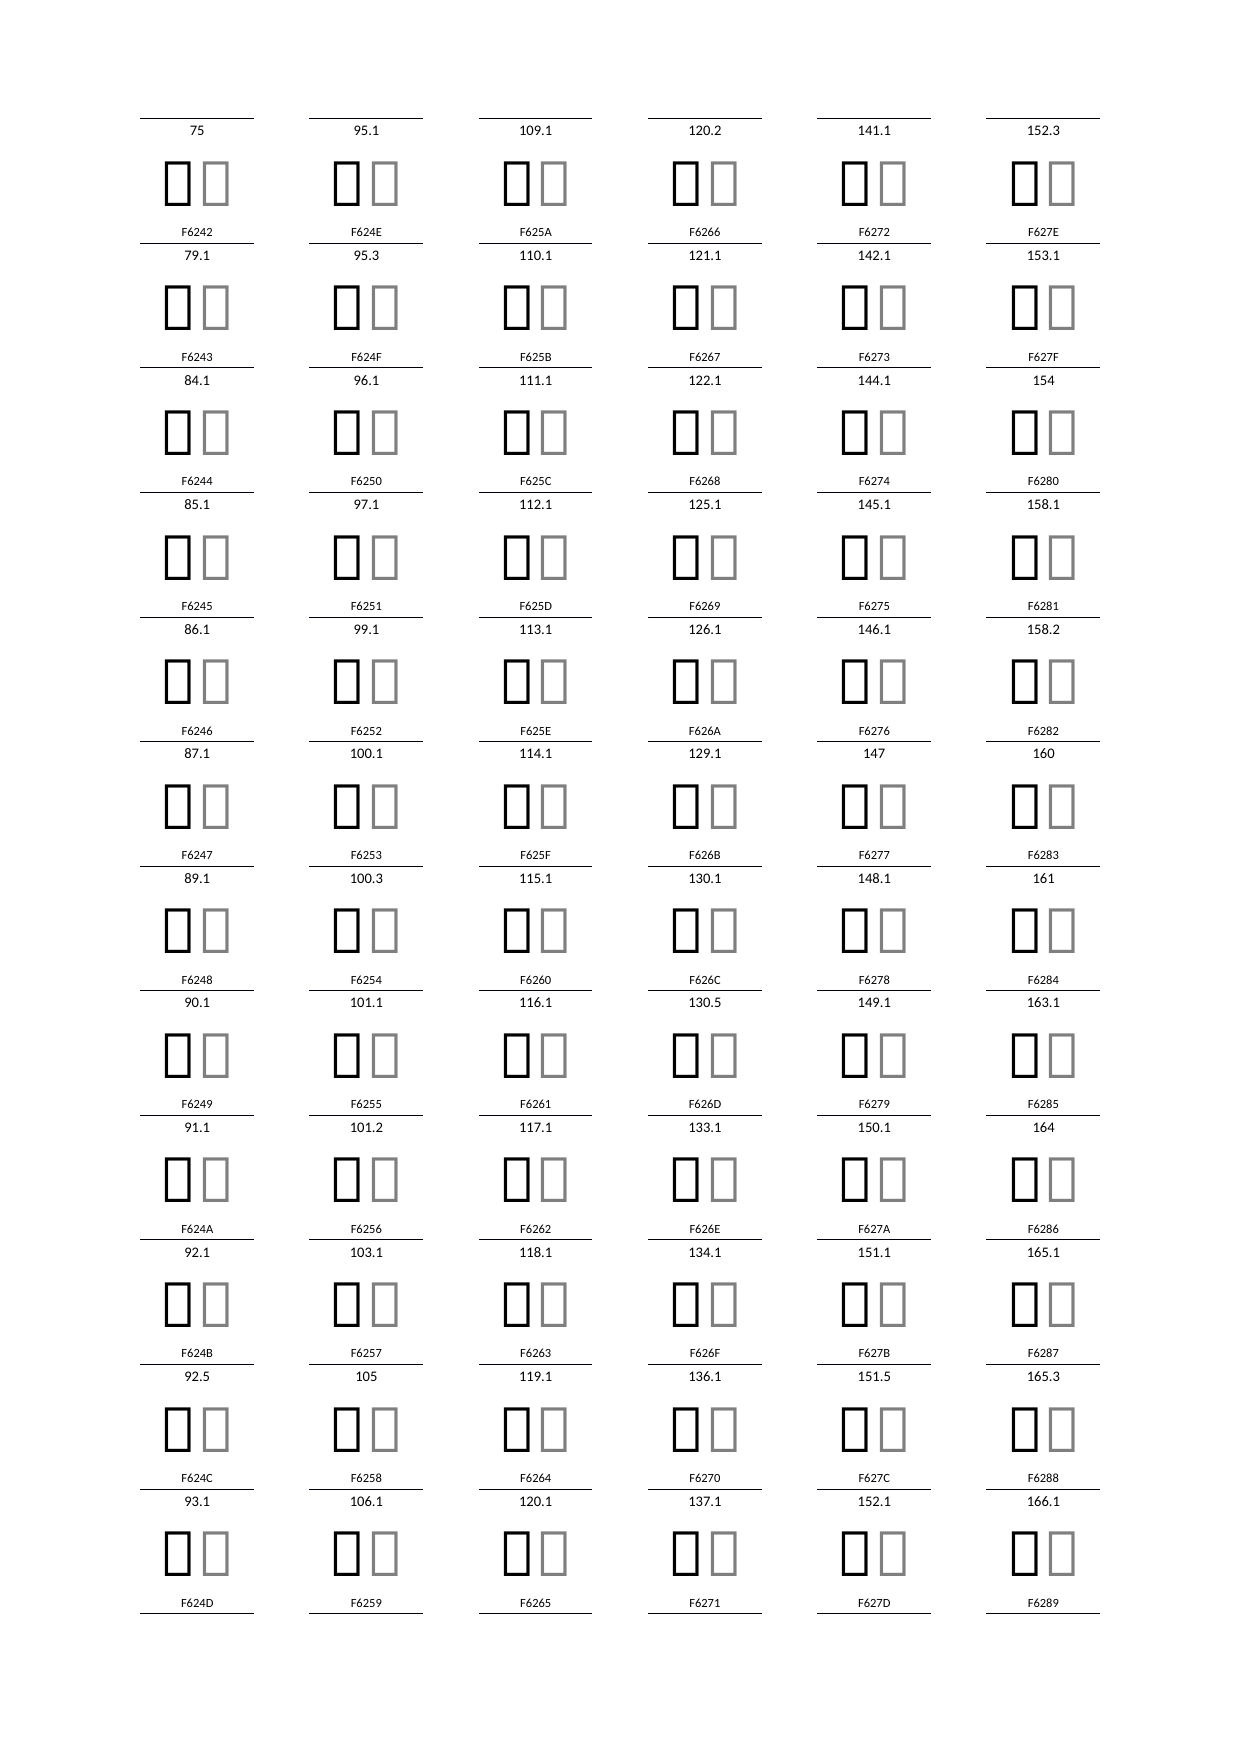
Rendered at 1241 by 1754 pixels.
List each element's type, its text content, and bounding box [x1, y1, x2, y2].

table_cell 153.1 󶉿󶡟 F627F [986, 244, 1100, 367]
table_cell 122.1 󶉨󶡟 F6268 [648, 368, 762, 492]
table_cell 154 󶊀󶡟 F6280 [986, 368, 1100, 492]
table_cell 79.1 󶉃󶡟 F6243 [140, 244, 254, 367]
table_cell 130.1 󶉬󶡟 F626C [648, 867, 762, 990]
table_cell 149.1 󶉹󶡟 F6279 [817, 991, 931, 1115]
table_cell 111.1 󶉜󶡟 F625C [479, 368, 592, 492]
table_cell 100.3 󶉔󶡟 F6254 [309, 867, 423, 990]
table_cell 160 󶊃󶡟 F6283 [986, 742, 1100, 866]
table_cell 165.1 󶊇󶡟 F6287 [986, 1240, 1100, 1364]
table_cell 158.2 󶊂󶡟 F6282 [986, 618, 1100, 741]
table_cell 92.5 󶉌󶡟 F624C [140, 1365, 254, 1488]
table_cell 141.1 󶉲󶡟 F6272 [817, 119, 931, 243]
table_cell 91.1 󶉊󶡟 F624A [140, 1116, 254, 1239]
table_cell 163.1 󶊅󶡟 F6285 [986, 991, 1100, 1115]
table_cell 158.1 󶊁󶡟 F6281 [986, 493, 1100, 616]
table_cell 150.1 󶉺󶡟 F627A [817, 1116, 931, 1239]
table_cell 97.1 󶉑󶡟 F6251 [309, 493, 423, 616]
table_cell 152.3 󶉾󶡟 F627E [986, 119, 1100, 243]
table_cell 105 󶉘󶡟 F6258 [309, 1365, 423, 1488]
table_cell 92.1 󶉋󶡟 F624B [140, 1240, 254, 1364]
table_cell 116.1 󶉡󶡟 F6261 [479, 991, 592, 1115]
table_cell 134.1 󶉯󶡟 F626F [648, 1240, 762, 1364]
table_cell 101.2 󶉖󶡟 F6256 [309, 1116, 423, 1239]
table_cell 137.1 󶉱󶡟 F6271 [648, 1490, 762, 1613]
table_cell 121.1 󶉧󶡟 F6267 [648, 244, 762, 367]
table_cell 136.1 󶉰󶡟 F6270 [648, 1365, 762, 1488]
table_cell 90.1 󶉉󶡟 F6249 [140, 991, 254, 1115]
table_cell 148.1 󶉸󶡟 F6278 [817, 867, 931, 990]
table_cell 161 󶊄󶡟 F6284 [986, 867, 1100, 990]
table_cell 89.1 󶉈󶡟 F6248 [140, 867, 254, 990]
table_cell 110.1 󶉛󶡟 F625B [479, 244, 592, 367]
table_cell 130.5 󶉭󶡟 F626D [648, 991, 762, 1115]
table_cell 126.1 󶉪󶡟 F626A [648, 618, 762, 741]
table_cell 109.1 󶉚󶡟 F625A [479, 119, 592, 243]
table_cell 142.1 󶉳󶡟 F6273 [817, 244, 931, 367]
table_cell 75 󶉂󶡟 F6242 [140, 119, 254, 243]
table_cell 96.1 󶉐󶡟 F6250 [309, 368, 423, 492]
table_cell 114.1 󶉟󶡟 F625F [479, 742, 592, 866]
table_cell 115.1 󶉠󶡟 F6260 [479, 867, 592, 990]
table_cell 166.1 󶊉󶡟 F6289 [986, 1490, 1100, 1613]
table_cell 119.1 󶉤󶡟 F6264 [479, 1365, 592, 1488]
table_cell 95.1 󶉎󶡟 F624E [309, 119, 423, 243]
table_cell 129.1 󶉫󶡟 F626B [648, 742, 762, 866]
table_cell 146.1 󶉶󶡟 F6276 [817, 618, 931, 741]
table_cell 145.1 󶉵󶡟 F6275 [817, 493, 931, 616]
table_cell 84.1 󶉄󶡟 F6244 [140, 368, 254, 492]
table_cell 99.1 󶉒󶡟 F6252 [309, 618, 423, 741]
table_cell 112.1 󶉝󶡟 F625D [479, 493, 592, 616]
table_cell 113.1 󶉞󶡟 F625E [479, 618, 592, 741]
table_cell 133.1 󶉮󶡟 F626E [648, 1116, 762, 1239]
table_cell 120.1 󶉥󶡟 F6265 [479, 1490, 592, 1613]
table_cell 86.1 󶉆󶡟 F6246 [140, 618, 254, 741]
table_cell 95.3 󶉏󶡟 F624F [309, 244, 423, 367]
table_cell 117.1 󶉢󶡟 F6262 [479, 1116, 592, 1239]
table_cell 118.1 󶉣󶡟 F6263 [479, 1240, 592, 1364]
table_cell 106.1 󶉙󶡟 F6259 [309, 1490, 423, 1613]
table_cell 101.1 󶉕󶡟 F6255 [309, 991, 423, 1115]
table_cell 103.1 󶉗󶡟 F6257 [309, 1240, 423, 1364]
table_cell 151.1 󶉻󶡟 F627B [817, 1240, 931, 1364]
table_cell 151.5 󶉼󶡟 F627C [817, 1365, 931, 1488]
table_cell 165.3 󶊈󶡟 F6288 [986, 1365, 1100, 1488]
table_cell 125.1 󶉩󶡟 F6269 [648, 493, 762, 616]
table_cell 93.1 󶉍󶡟 F624D [140, 1490, 254, 1613]
table_cell 85.1 󶉅󶡟 F6245 [140, 493, 254, 616]
table_cell 164 󶊆󶡟 F6286 [986, 1116, 1100, 1239]
table_cell 152.1 󶉽󶡟 F627D [817, 1490, 931, 1613]
table_cell 144.1 󶉴󶡟 F6274 [817, 368, 931, 492]
table_cell 120.2 󶉦󶡟 F6266 [648, 119, 762, 243]
table_cell 147 󶉷󶡟 F6277 [817, 742, 931, 866]
table_cell 87.1 󶉇󶡟 F6247 [140, 742, 254, 866]
table_cell 100.1 󶉓󶡟 F6253 [309, 742, 423, 866]
